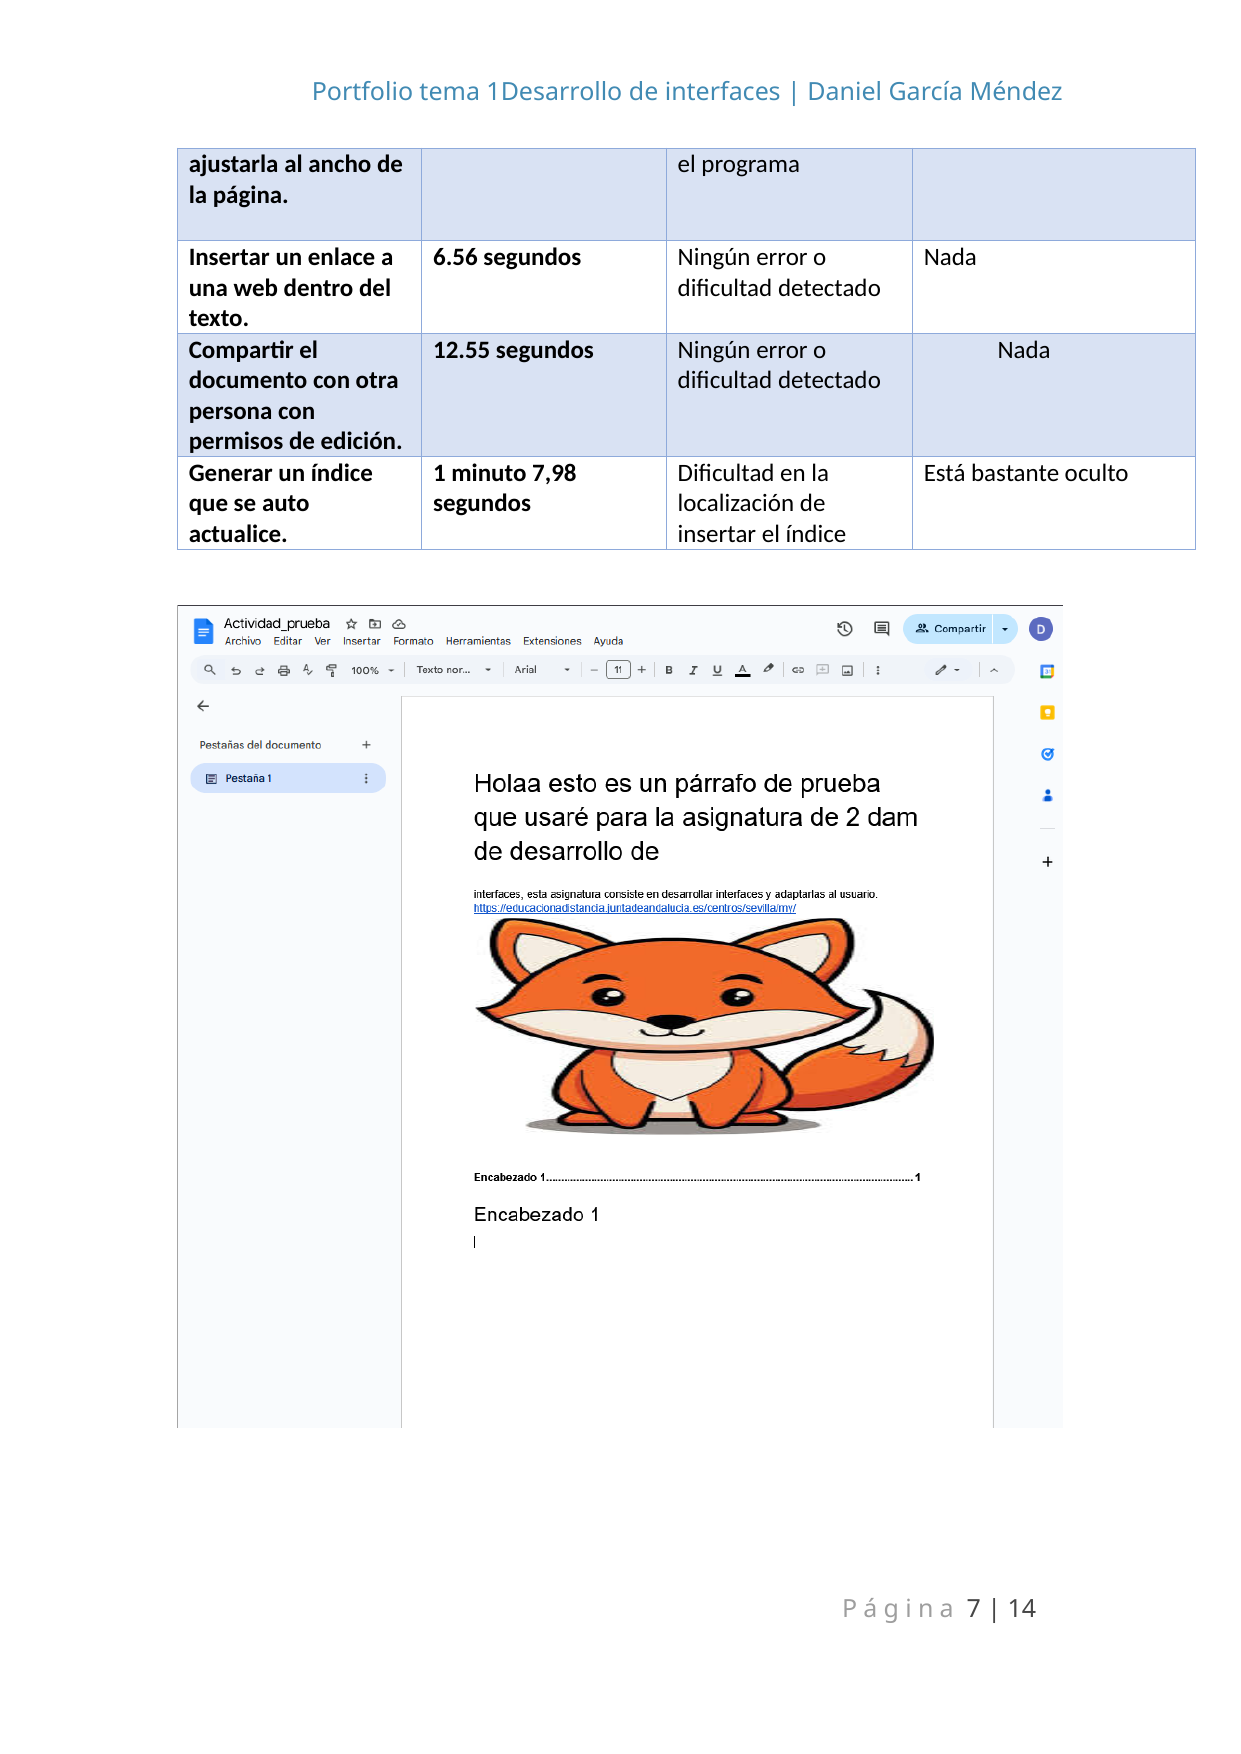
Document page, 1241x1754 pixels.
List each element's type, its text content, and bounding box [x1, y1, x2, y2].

table_cell Nada [913, 241, 1195, 333]
table_cell Está bastante oculto [913, 457, 1195, 548]
table_cell [422, 149, 666, 240]
table_cell [913, 149, 1195, 240]
table_cell Generar un índice que se auto actualice. [178, 457, 421, 548]
table_cell Compartir el documento con otra persona con permisos de edición. [178, 334, 421, 456]
table_cell Dificultad en la localización de insertar el índice [667, 457, 912, 548]
table_cell Nada [913, 334, 1195, 456]
table_cell el programa [667, 149, 912, 240]
table_cell ajustarla al ancho de la página. [178, 149, 421, 240]
table_cell 6.56 segundos [422, 241, 666, 333]
table_cell Ningún error o dificultad detectado [667, 334, 912, 456]
table_cell 1 minuto 7,98 segundos [422, 457, 666, 548]
table_cell 12.55 segundos [422, 334, 666, 456]
table_cell Insertar un enlace a una web dentro del texto. [178, 241, 421, 333]
table_cell Ningún error o dificultad detectado [667, 241, 912, 333]
